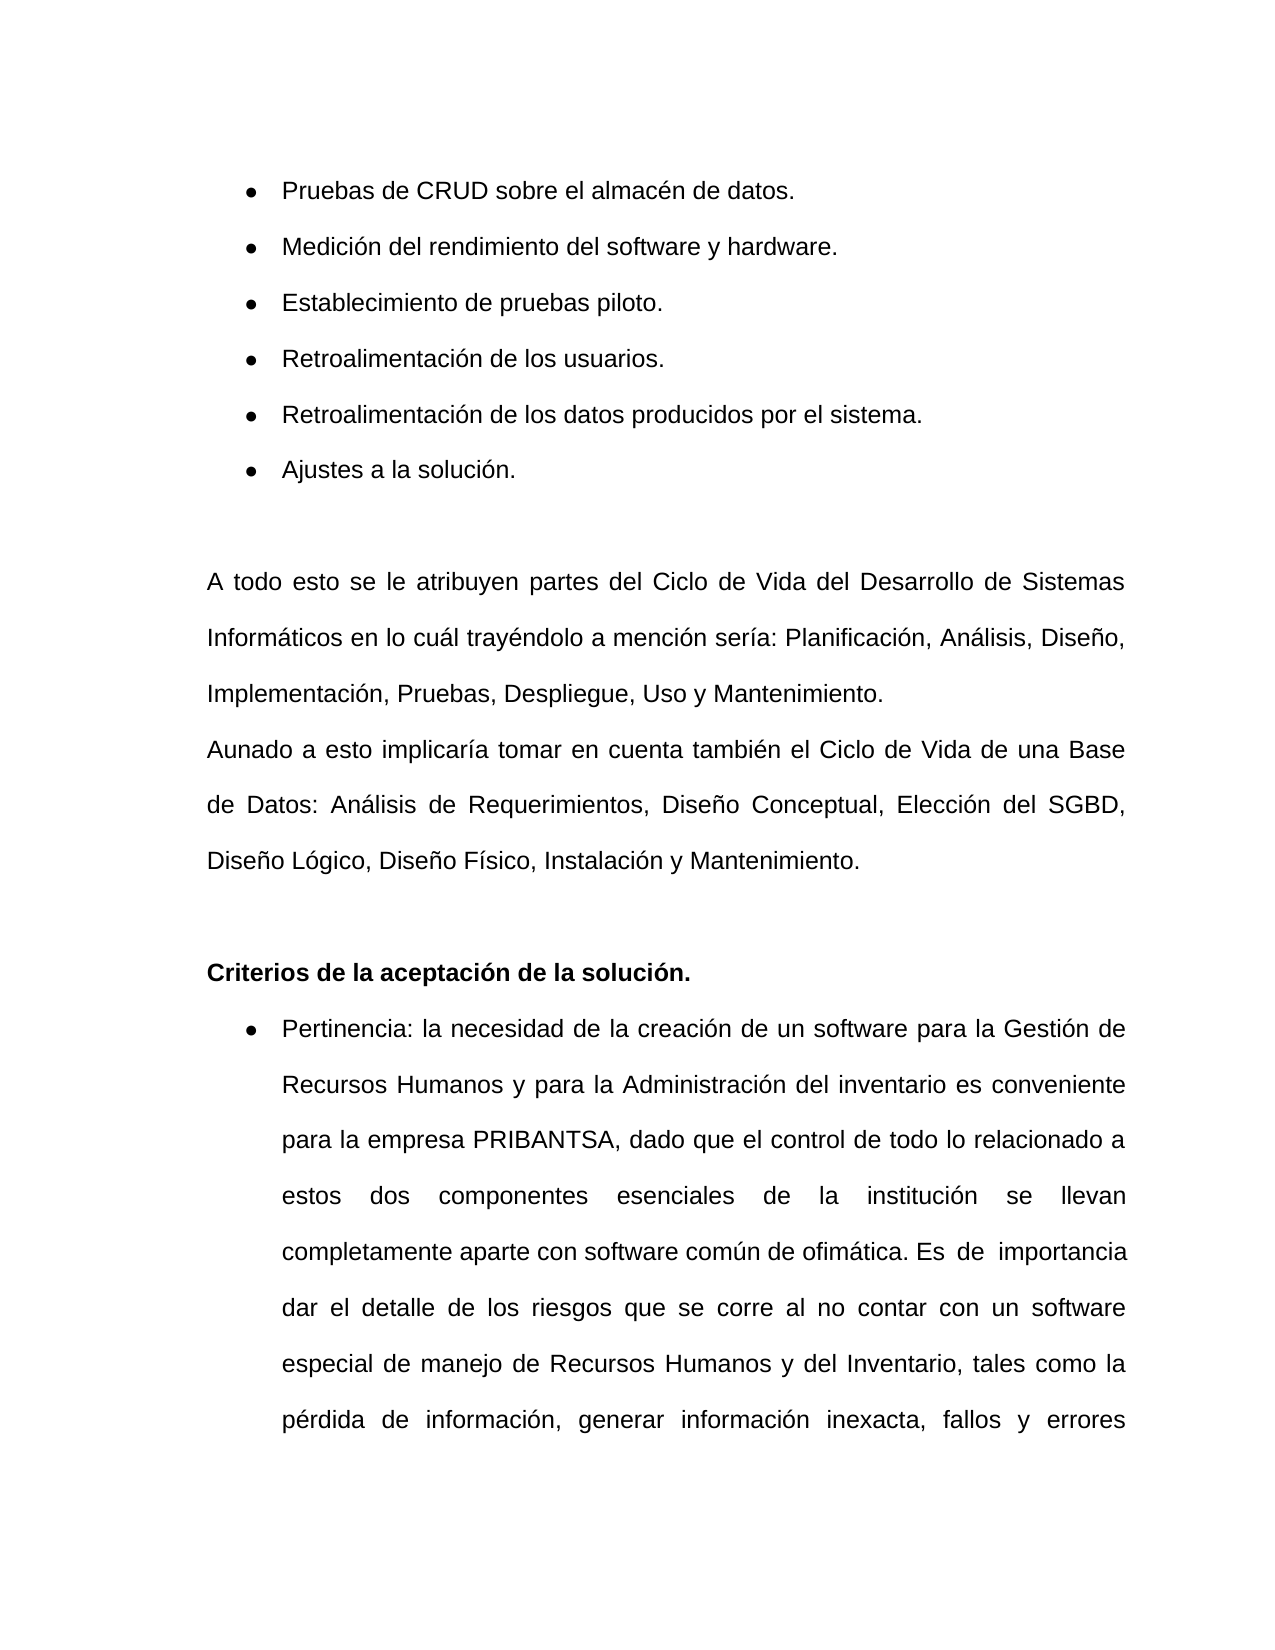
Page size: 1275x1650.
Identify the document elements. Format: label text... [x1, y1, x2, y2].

list Pruebas de CRUD sobre el almacén de datos. [244, 177, 1127, 205]
text Aunado a esto implicaría tomar en cuenta también el Ciclo de Vida de una Base de Datos: Análisis de Requerimientos, Diseño Conceptual, Elección del SGBD, Diseño Lógico, Diseño Físico, Instalación y Mantenimiento. [207, 736, 1127, 875]
list Medición del rendimiento del software y hardware. [244, 233, 1127, 261]
list Pertinencia: la necesidad de la creación de un software para la Gestión de Recursos Humanos y para la Administración del inventario es conveniente para la empresa PRIBANTSA, dado que el control de todo lo relacionado a estos dos componentes esenciales de la institución se llevan completamente aparte con software común de ofimática. Es de importancia dar el detalle de los riesgos que se corre al no contar con un software especial de manejo de Recursos Humanos y del Inventario, tales como la pérdida de información, generar información inexacta, fallos y errores [244, 1015, 1127, 1433]
text A todo esto se le atribuyen partes del Ciclo de Vida del Desarrollo de Sistemas Informáticos en lo cuál trayéndolo a mención sería: Planificación, Análisis, Diseño, Implementación, Pruebas, Despliegue, Uso y Mantenimiento. [207, 568, 1127, 708]
list Ajustes a la solución. [244, 456, 1127, 484]
text Criterios de la aceptación de la solución. [207, 959, 1127, 987]
list Retroalimentación de los datos producidos por el sistema. [244, 401, 1127, 428]
list Retroalimentación de los usuarios. [244, 345, 1127, 373]
list Establecimiento de pruebas piloto. [244, 289, 1127, 317]
